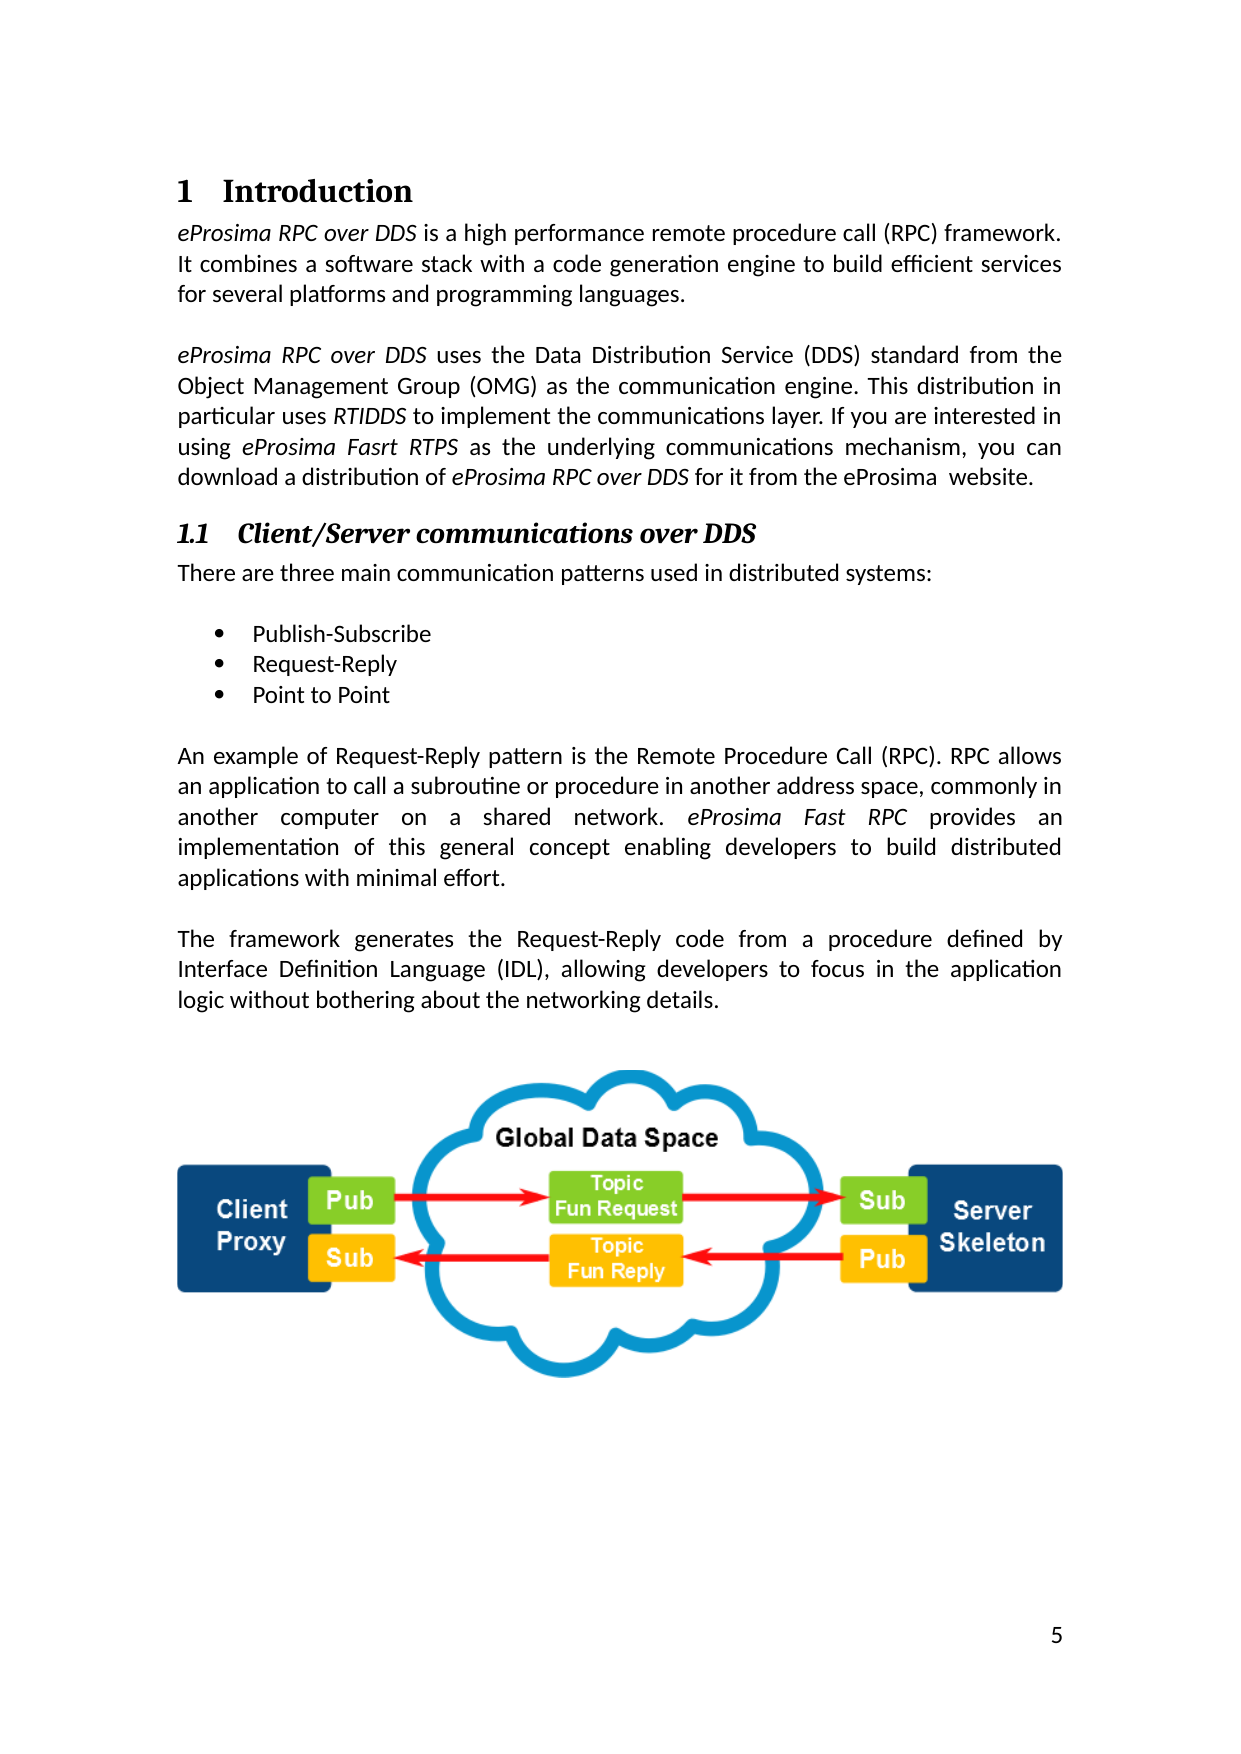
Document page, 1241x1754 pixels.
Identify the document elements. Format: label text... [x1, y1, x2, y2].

list Request-Reply [215, 648, 1063, 679]
text eProsima RPC over DDS is a high performance remote procedure call (RPC) framework. It combines a software stack with a code generation engine to build efficient services for several platforms and programming languages. [177, 217, 1063, 309]
list Point to Point [215, 679, 1063, 709]
list Publish-Subscribe [215, 618, 1063, 648]
picture [177, 1070, 1063, 1378]
text There are three main communication patterns used in distributed systems: [177, 557, 1063, 587]
subtitle Introduction [177, 173, 1063, 211]
subtitle Client/Server communications over DDS [177, 517, 1063, 550]
text The framework generates the Request-Reply code from a procedure defined by Interface Definition Language (IDL), allowing developers to focus in the application logic without bothering about the networking details. [177, 923, 1063, 1014]
text An example of Request-Reply pattern is the Remote Procedure Call (RPC). RPC allows an application to call a subroutine or procedure in another address space, commonly in another computer on a shared network. eProsima Fast RPC provides an implementation of this general concept enabling developers to build distributed applications with minimal effort. [177, 740, 1063, 892]
text eProsima RPC over DDS uses the Data Distribution Service (DDS) standard from the Object Management Group (OMG) as the communication engine. This distribution in particular uses RTIDDS to implement the communications layer. If you are interested in using eProsima Fasrt RTPS as the underlying communications mechanism, you can download a distribution of eProsima RPC over DDS for it from the eProsima website. [177, 339, 1063, 492]
